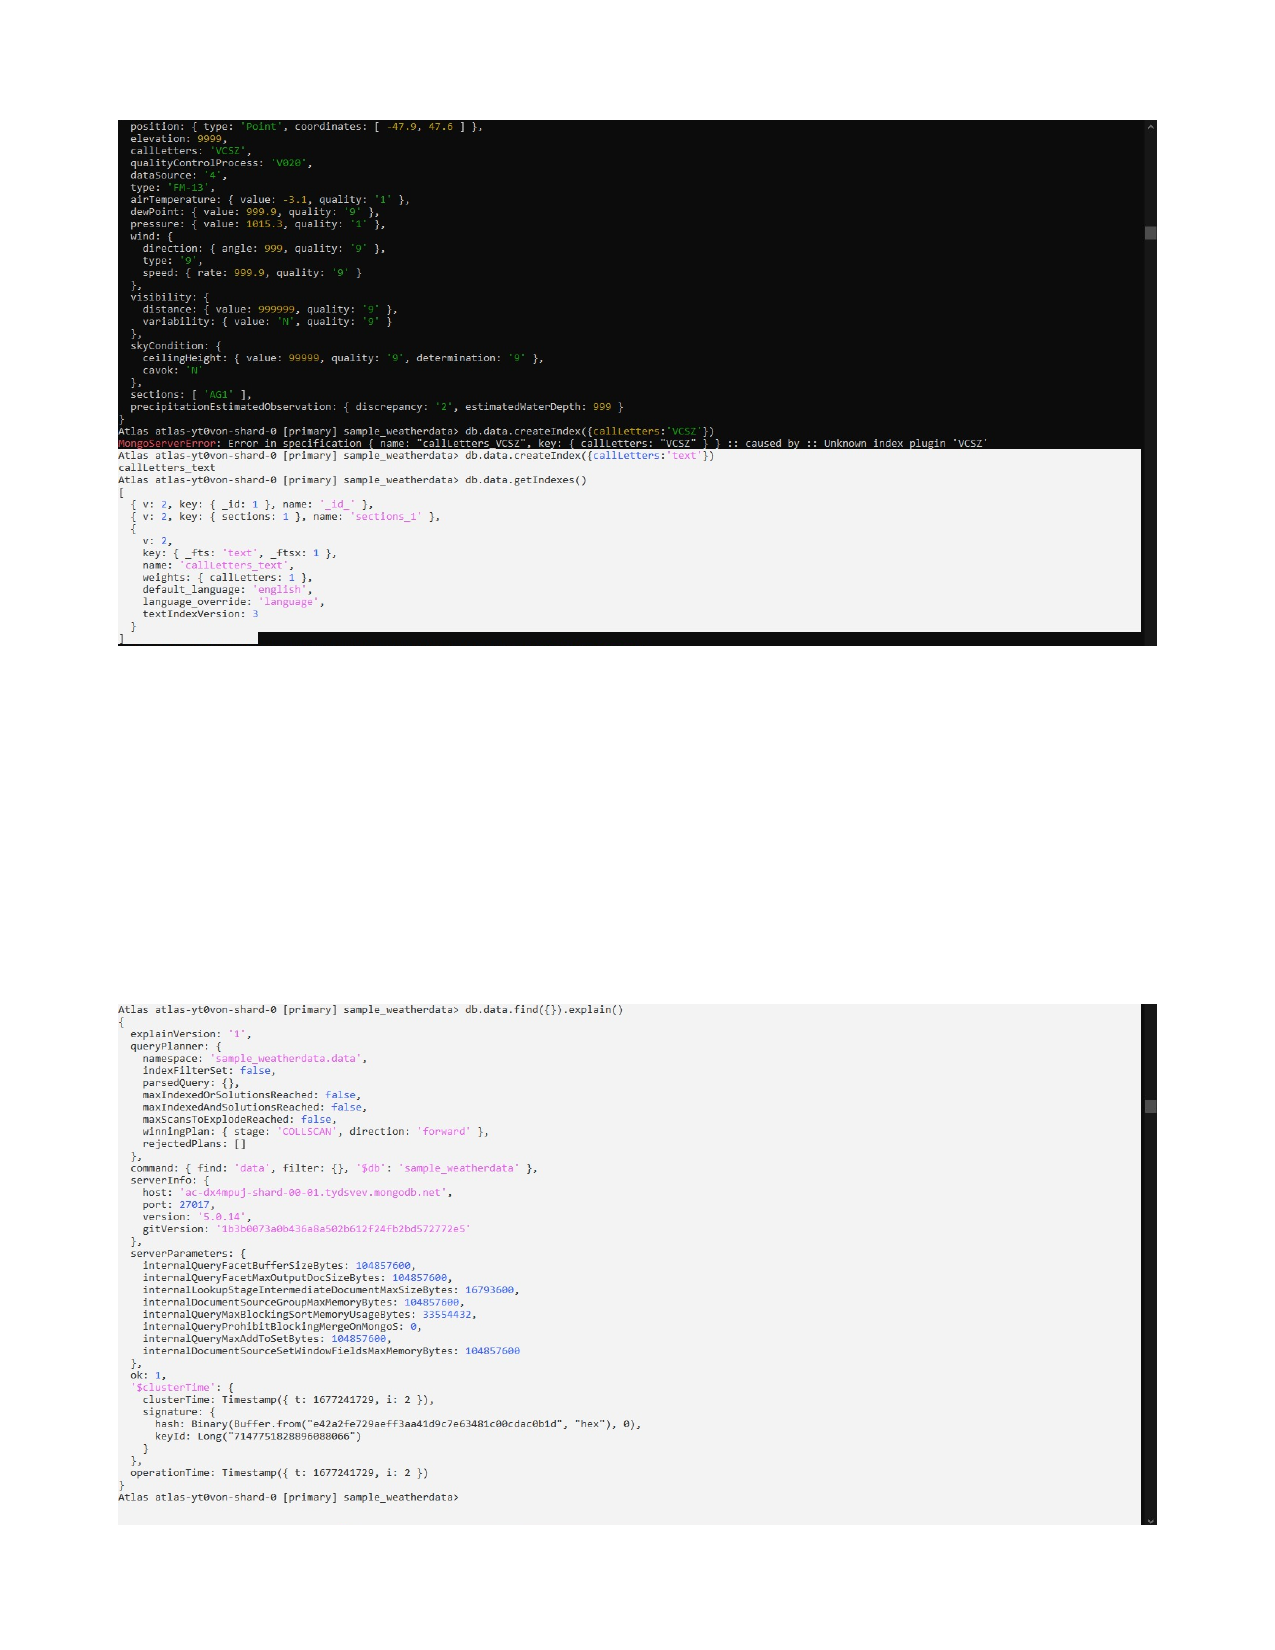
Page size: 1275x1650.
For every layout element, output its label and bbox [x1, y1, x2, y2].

picture [118, 120, 1157, 646]
picture [118, 1004, 1157, 1525]
